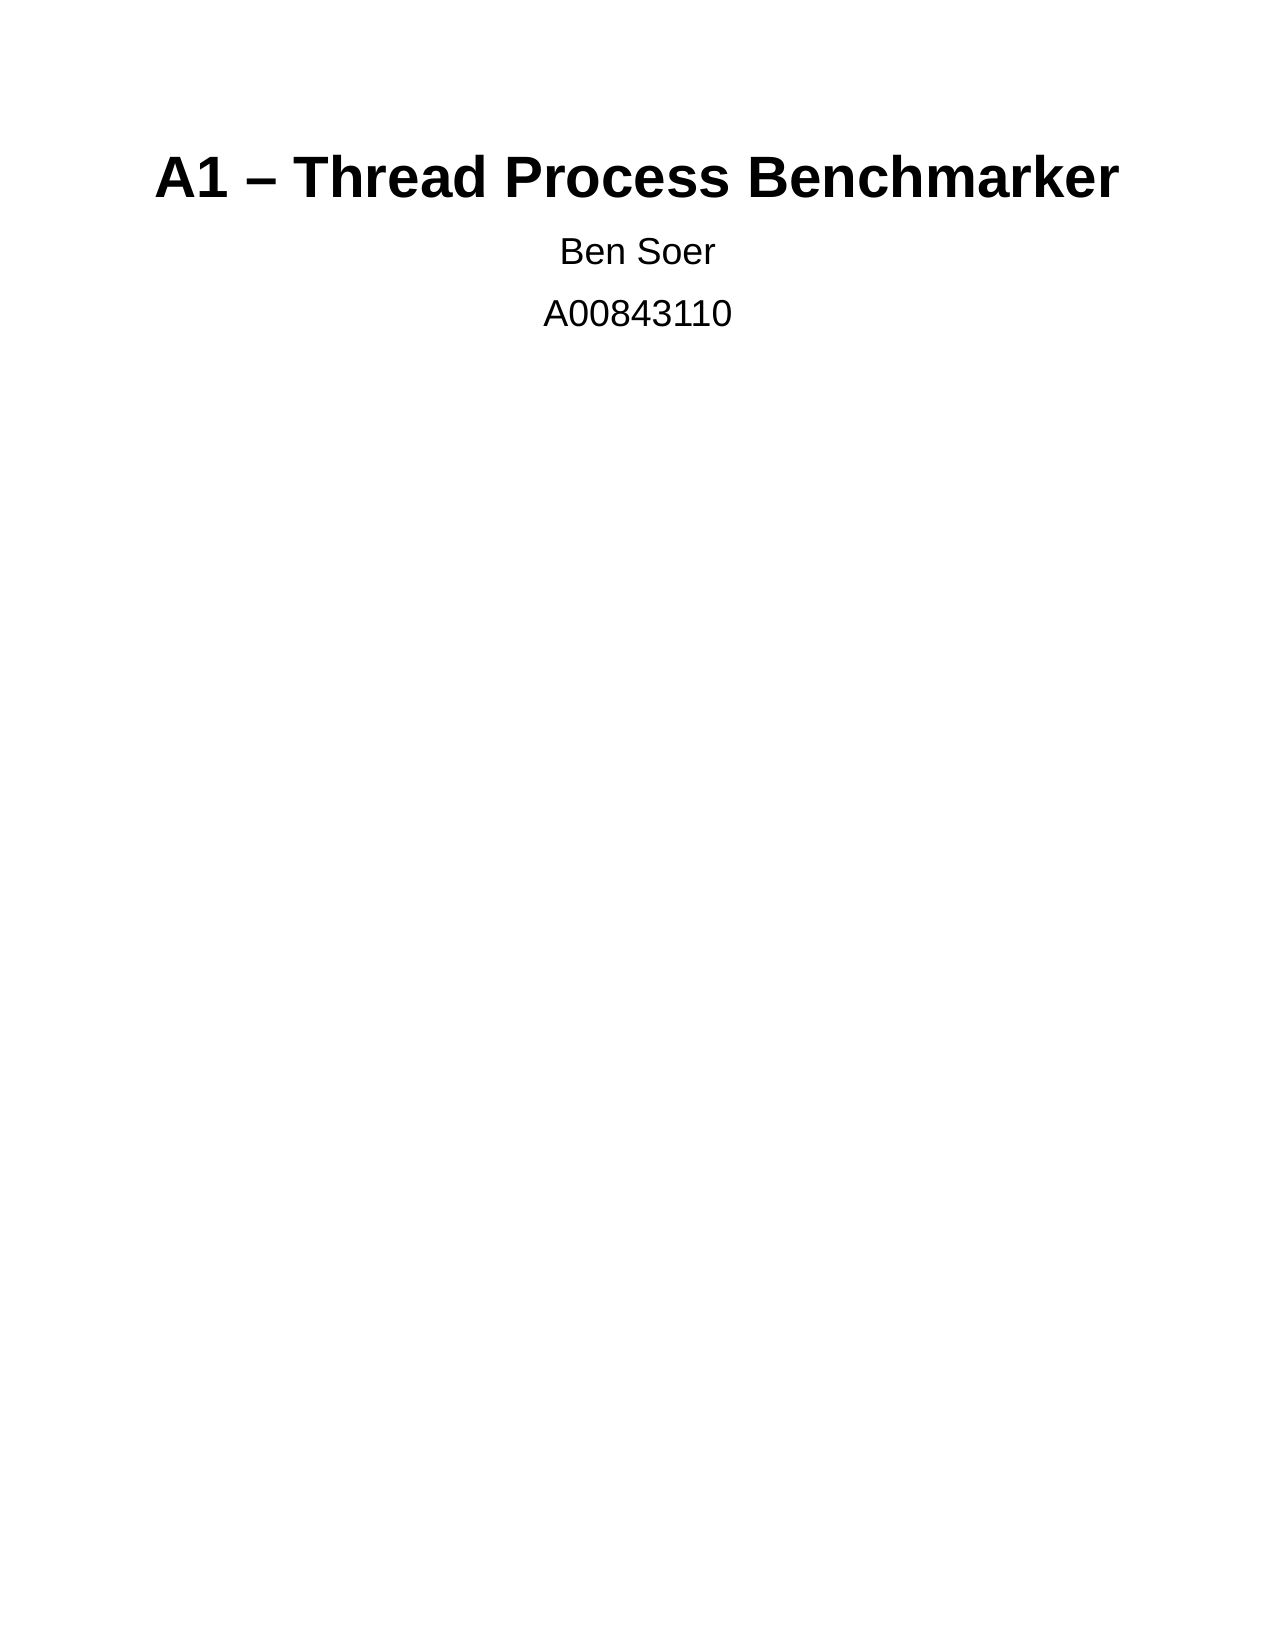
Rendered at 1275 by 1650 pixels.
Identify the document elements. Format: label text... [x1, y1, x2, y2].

title A1 – Thread Process Benchmarker [118, 143, 1157, 210]
subtitle Ben Soer [118, 229, 1157, 272]
subtitle A00843110 [118, 291, 1157, 334]
